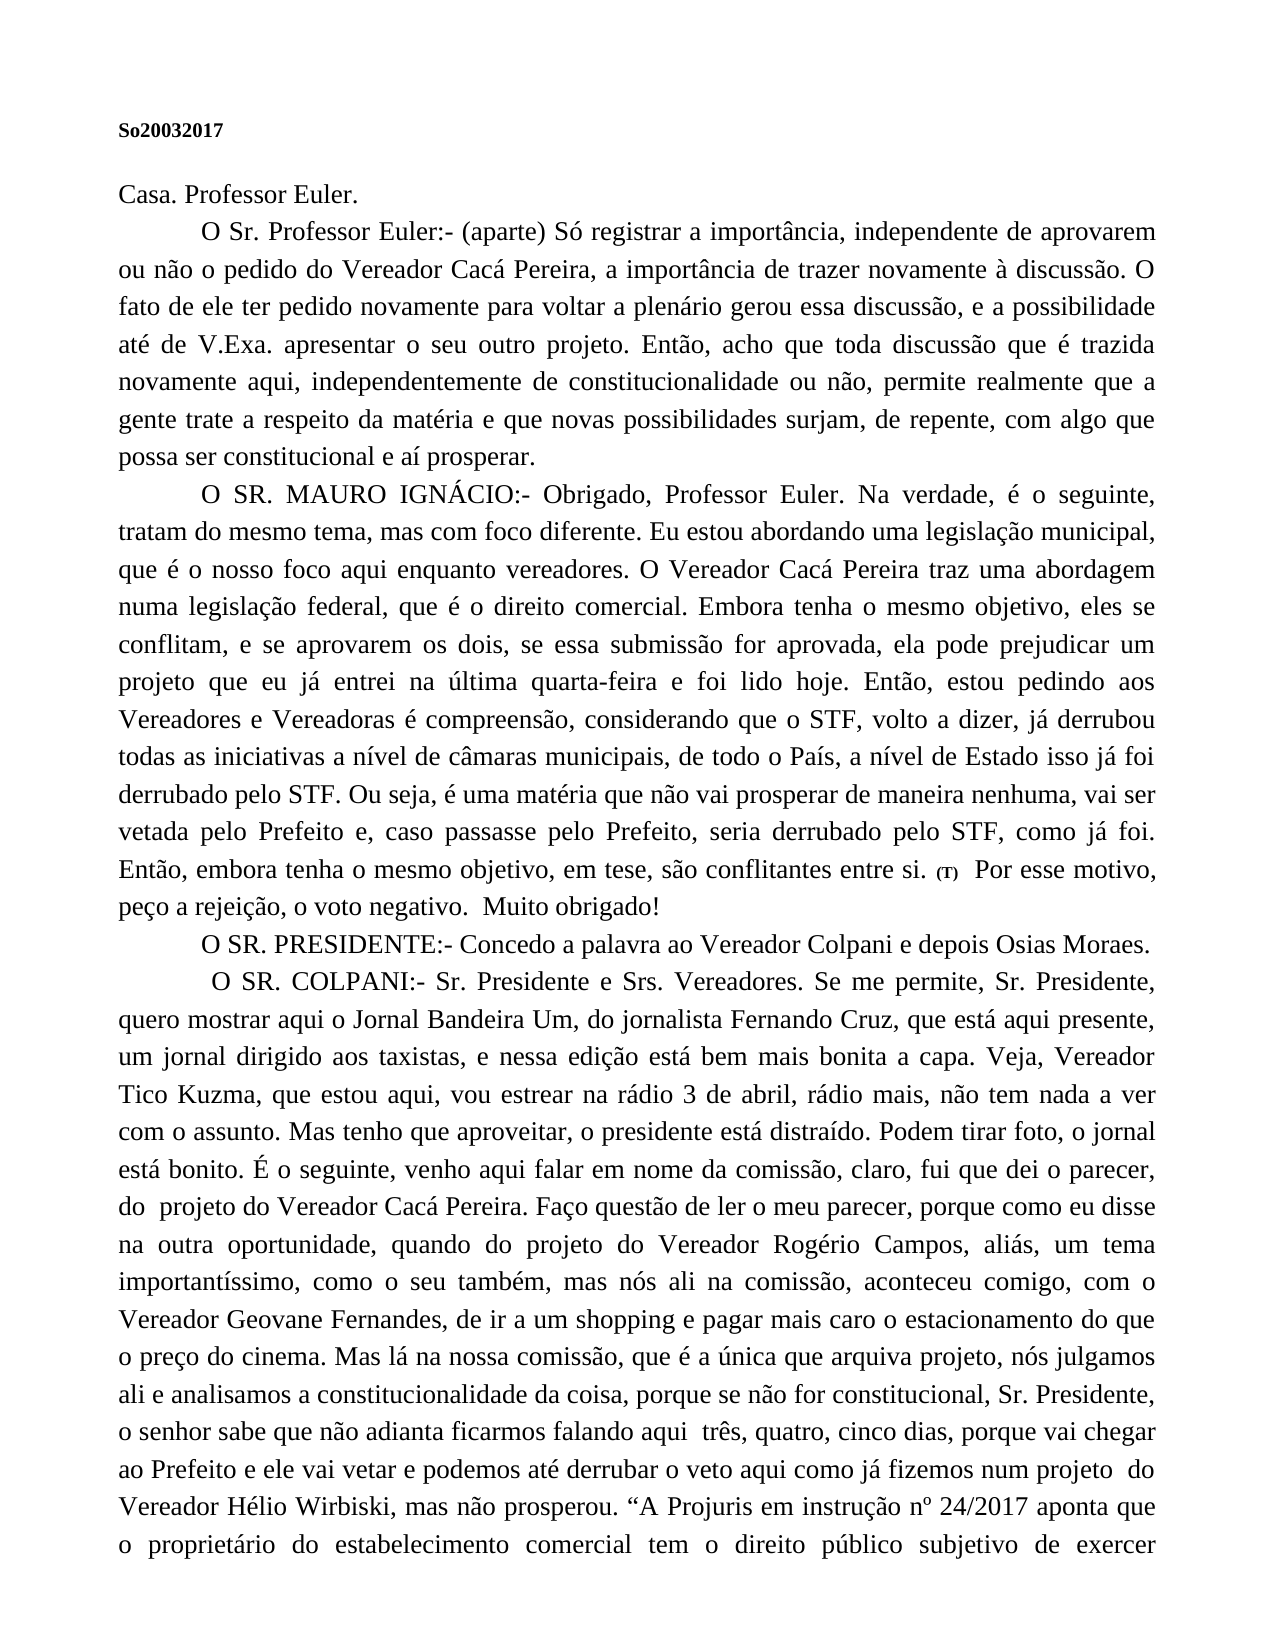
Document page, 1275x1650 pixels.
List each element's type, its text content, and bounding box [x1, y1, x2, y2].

text Casa. Professor Euler. [118, 172, 1157, 209]
text O SR. COLPANI:- Sr. Presidente e Srs. Vereadores. Se me permite, Sr. Presidente, quero mostrar aqui o Jornal Bandeira Um, do jornalista Fernando Cruz, que está aqui presente, um jornal dirigido aos taxistas, e nessa edição está bem mais bonita a capa. Veja, Vereador Tico Kuzma, que estou aqui, vou estrear na rádio 3 de abril, rádio mais, não tem nada a ver com o assunto. Mas tenho que aproveitar, o presidente está distraído. Podem tirar foto, o jornal está bonito. É o seguinte, venho aqui falar em nome da comissão, claro, fui que dei o parecer, do projeto do Vereador Cacá Pereira. Faço questão de ler o meu parecer, porque como eu disse na outra oportunidade, quando do projeto do Vereador Rogério Campos, aliás, um tema importantíssimo, como o seu também, mas nós ali na comissão, aconteceu comigo, com o Vereador Geovane Fernandes, de ir a um shopping e pagar mais caro o estacionamento do que o preço do cinema. Mas lá na nossa comissão, que é a única que arquiva projeto, nós julgamos ali e analisamos a constitucionalidade da coisa, porque se não for constitucional, Sr. Presidente, o senhor sabe que não adianta ficarmos falando aqui três, quatro, cinco dias, porque vai chegar ao Prefeito e ele vai vetar e podemos até derrubar o veto aqui como já fizemos num projeto do Vereador Hélio Wirbiski, mas não prosperou. “A Projuris em instrução nº 24/2017 aponta que o proprietário do estabelecimento comercial tem o direito público subjetivo de exercer [118, 959, 1157, 1559]
text O SR. PRESIDENTE:- Concedo a palavra ao Vereador Colpani e depois Osias Moraes. [118, 922, 1157, 959]
text O SR. MAURO IGNÁCIO:- Obrigado, Professor Euler. Na verdade, é o seguinte, tratam do mesmo tema, mas com foco diferente. Eu estou abordando uma legislação municipal, que é o nosso foco aqui enquanto vereadores. O Vereador Cacá Pereira traz uma abordagem numa legislação federal, que é o direito comercial. Embora tenha o mesmo objetivo, eles se conflitam, e se aprovarem os dois, se essa submissão for aprovada, ela pode prejudicar um projeto que eu já entrei na última quarta-feira e foi lido hoje. Então, estou pedindo aos Vereadores e Vereadoras é compreensão, considerando que o STF, volto a dizer, já derrubou todas as iniciativas a nível de câmaras municipais, de todo o País, a nível de Estado isso já foi derrubado pelo STF. Ou seja, é uma matéria que não vai prosperar de maneira nenhuma, vai ser vetada pelo Prefeito e, caso passasse pelo Prefeito, seria derrubado pelo STF, como já foi. Então, embora tenha o mesmo objetivo, em tese, são conflitantes entre si. (T) Por esse motivo, peço a rejeição, o voto negativo. Muito obrigado! [118, 472, 1157, 922]
text O Sr. Professor Euler:- (aparte) Só registrar a importância, independente de aprovarem ou não o pedido do Vereador Cacá Pereira, a importância de trazer novamente à discussão. O fato de ele ter pedido novamente para voltar a plenário gerou essa discussão, e a possibilidade até de V.Exa. apresentar o seu outro projeto. Então, acho que toda discussão que é trazida novamente aqui, independentemente de constitucionalidade ou não, permite realmente que a gente trate a respeito da matéria e que novas possibilidades surjam, de repente, com algo que possa ser constitucional e aí prosperar. [118, 209, 1157, 472]
